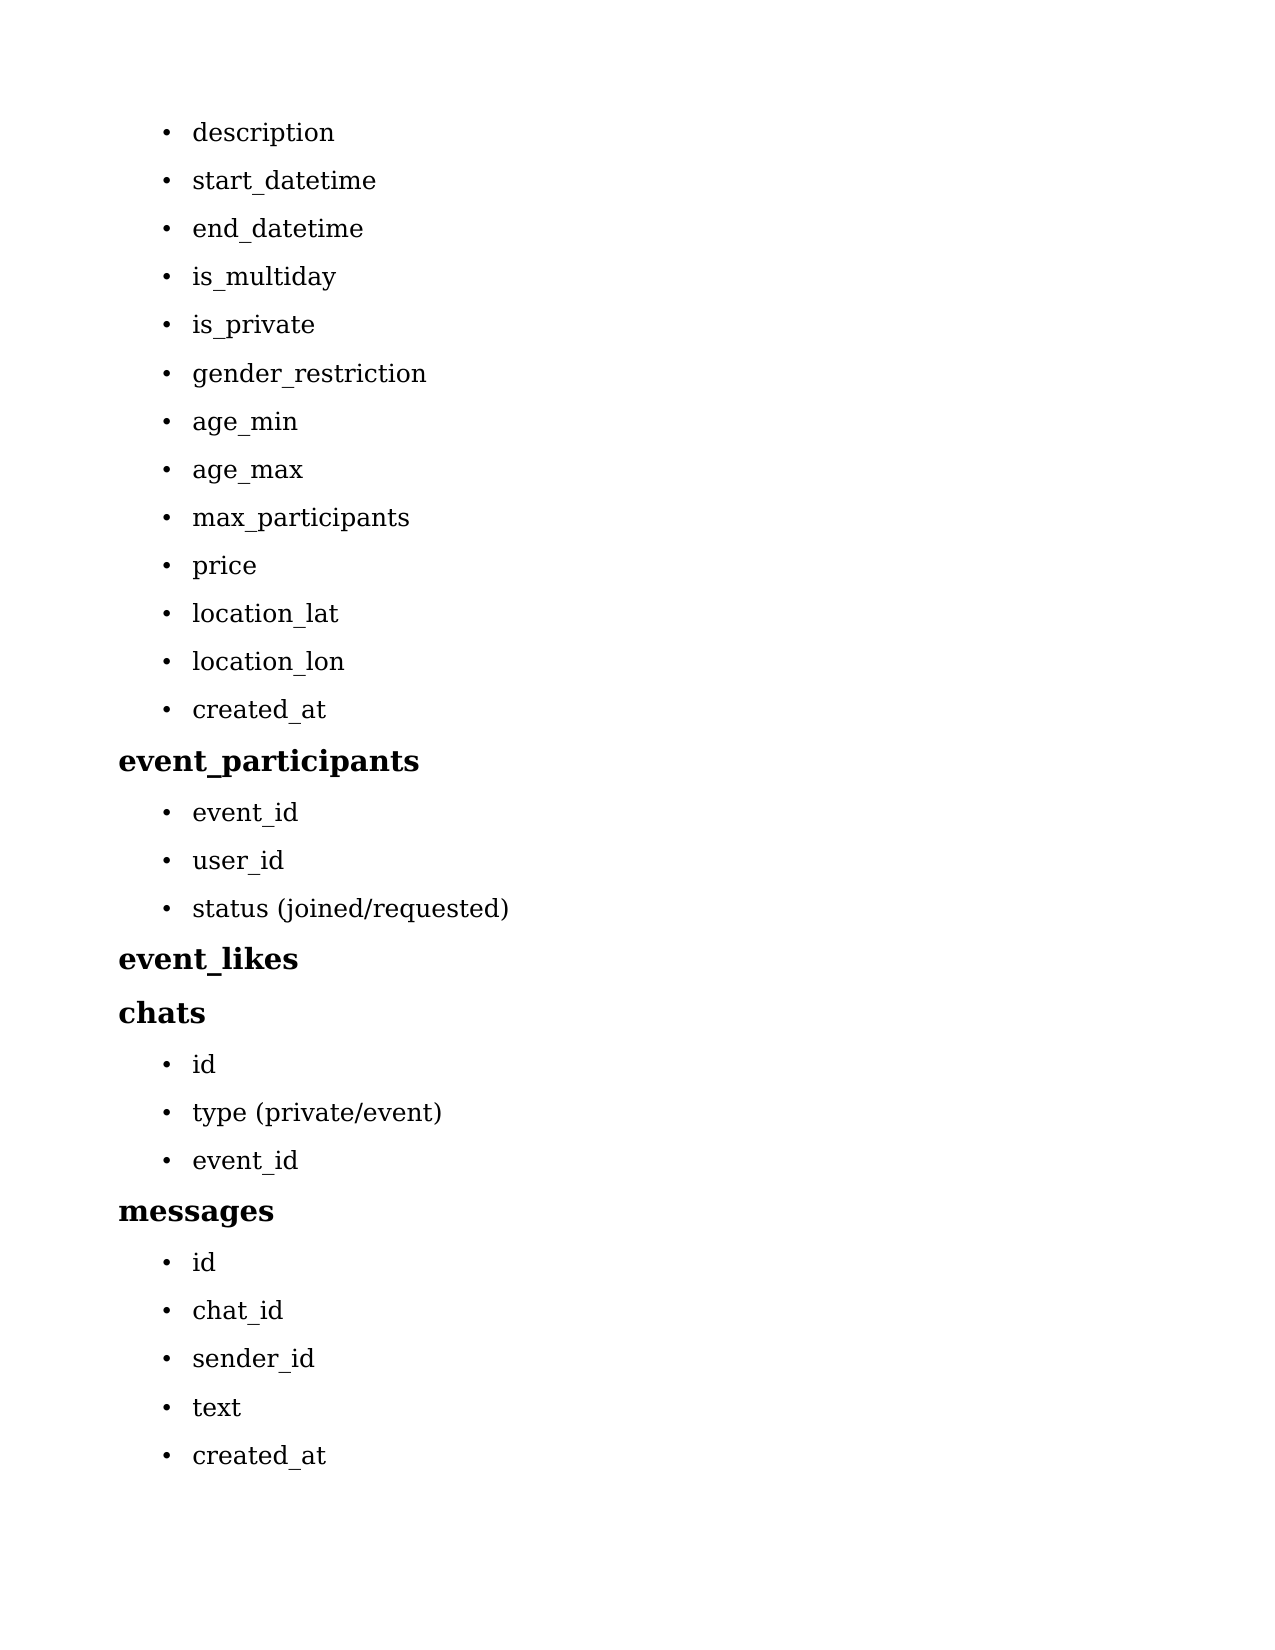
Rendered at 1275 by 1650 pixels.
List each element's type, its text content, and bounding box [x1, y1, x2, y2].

list gender_restriction [162, 359, 1157, 388]
list status (joined/requested) [162, 894, 1157, 923]
list created_at [162, 696, 1157, 725]
list user_id [162, 846, 1157, 875]
list chat_id [162, 1296, 1157, 1326]
list start_datetime [162, 166, 1157, 195]
list location_lat [162, 599, 1157, 628]
list max_participants [162, 503, 1157, 532]
list is_private [162, 311, 1157, 340]
list description [162, 118, 1157, 147]
subtitle event_likes [118, 942, 1157, 976]
subtitle chats [118, 996, 1157, 1030]
list sender_id [162, 1344, 1157, 1374]
list is_multiday [162, 262, 1157, 292]
list text [162, 1393, 1157, 1422]
list end_datetime [162, 214, 1157, 243]
list age_min [162, 407, 1157, 436]
list event_id [162, 1146, 1157, 1175]
list event_id [162, 798, 1157, 827]
subtitle messages [118, 1194, 1157, 1229]
list location_lon [162, 647, 1157, 677]
list type (private/event) [162, 1098, 1157, 1127]
list price [162, 551, 1157, 580]
list id [162, 1248, 1157, 1277]
list created_at [162, 1441, 1157, 1470]
list age_max [162, 455, 1157, 484]
subtitle event_participants [118, 744, 1157, 778]
list id [162, 1050, 1157, 1079]
